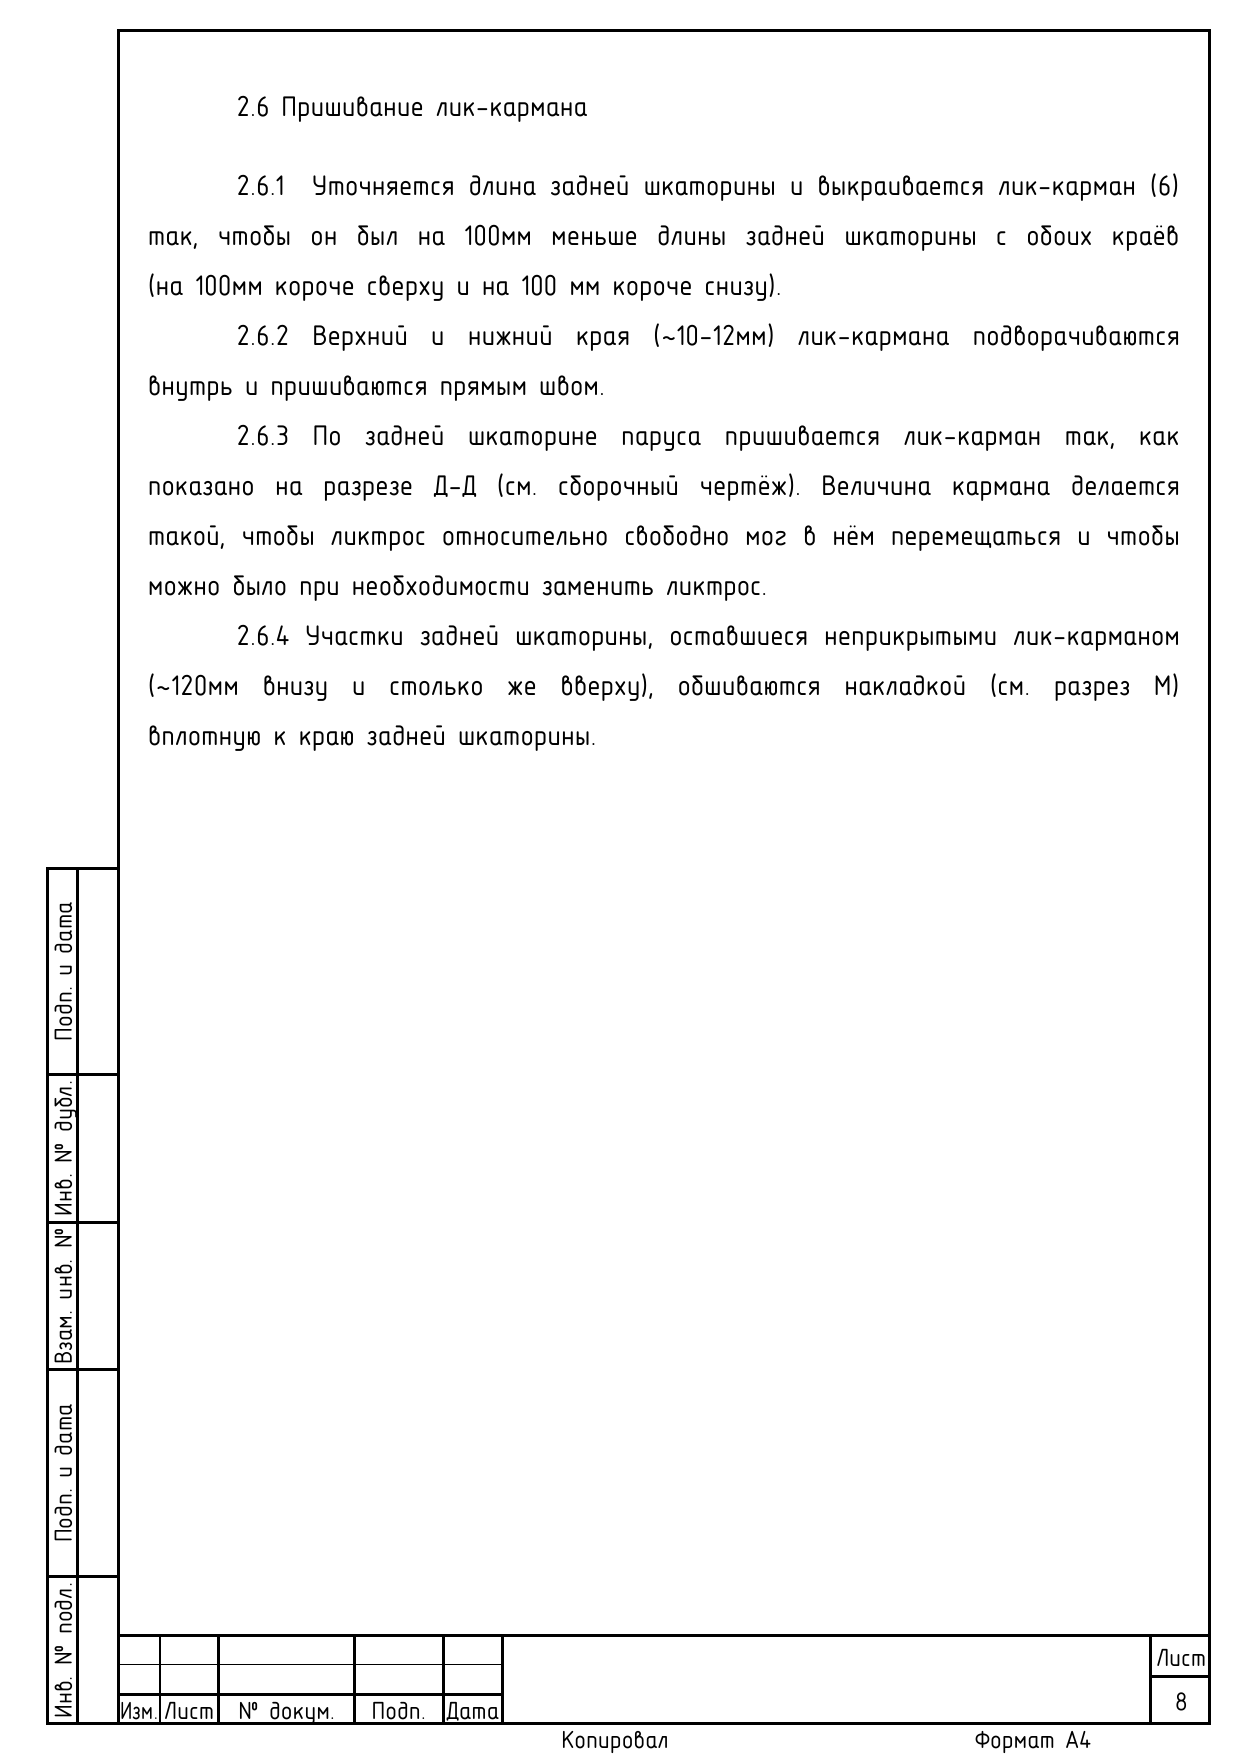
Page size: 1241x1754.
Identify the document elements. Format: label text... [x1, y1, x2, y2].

text 2.6.2 Верхний и нижний края (~10-12мм) лик-кармана подворачиваются внутрь и пришиваются прямым швом. [148, 318, 1181, 401]
subtitle Пришивание лик-кармана [148, 88, 1181, 122]
text 2.6.4 Участки задней шкаторины, оставшиеся неприкрытыми лик-карманом (~120мм внизу и столько же вверху), обшиваются накладкой (см. разрез М) вплотную к краю задней шкаторины. [148, 618, 1181, 751]
text 2.6.3 По задней шкаторине паруса пришивается лик-карман так, как показано на разрезе Д-Д (см. сборочный чертёж). Величина кармана делается такой, чтобы ликтрос относительно свободно мог в нём перемещаться и чтобы можно было при необходимости заменить ликтрос. [148, 418, 1181, 601]
text 2.6.1 Уточняется длина задней шкаторины и выкраивается лик-карман (6) так, чтобы он был на 100мм меньше длины задней шкаторины с обоих краёв (на 100мм короче сверху и на 100 мм короче снизу). [148, 168, 1181, 301]
